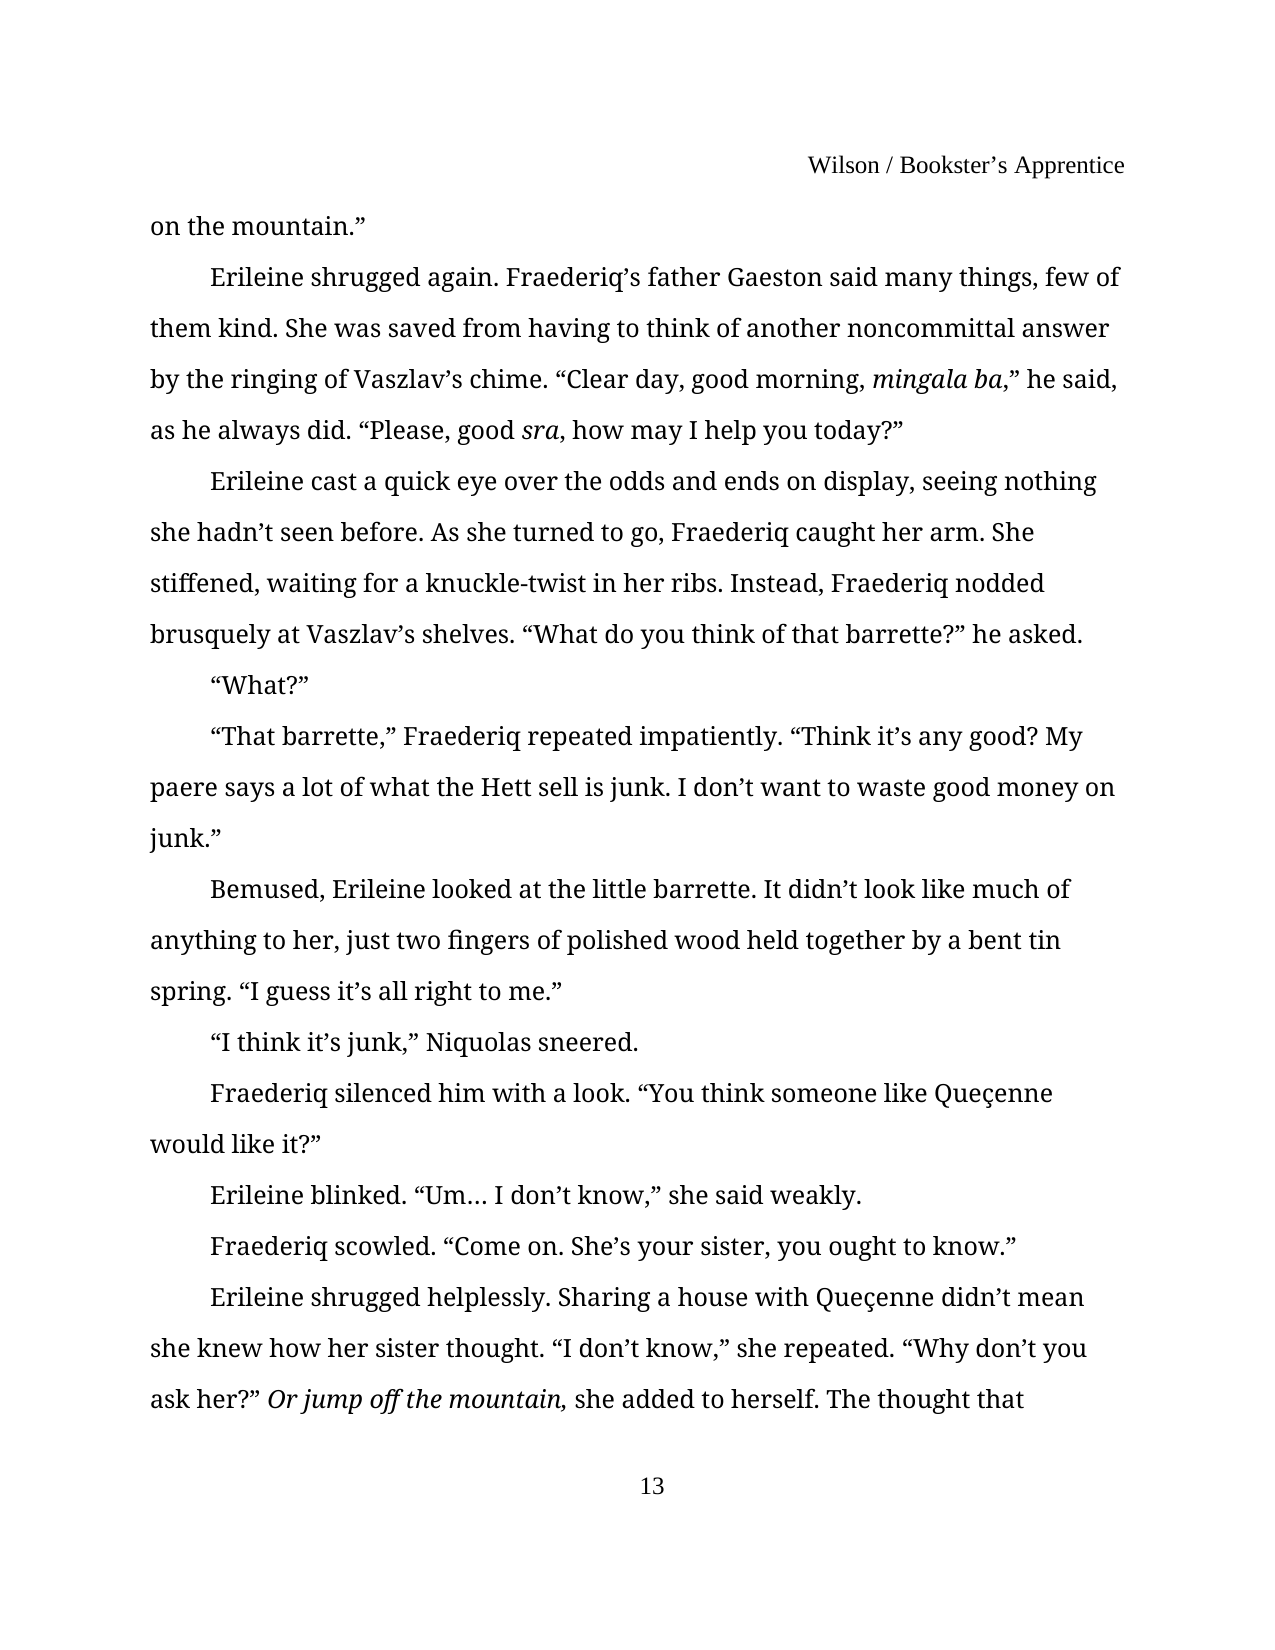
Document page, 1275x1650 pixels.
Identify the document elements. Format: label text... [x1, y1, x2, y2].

text Fraederiq scowled. “Come on. She’s your sister, you ought to know.” [150, 1229, 1125, 1263]
text “What?” [150, 668, 1125, 702]
text Erileine shrugged helplessly. Sharing a house with Queçenne didn’t mean she knew how her sister thought. “I don’t know,” she repeated. “Why don’t you ask her?” Or jump off the mountain, she added to herself. The thought that [150, 1280, 1125, 1416]
text Fraederiq silenced him with a look. “You think someone like Queçenne would like it?” [150, 1076, 1125, 1161]
text “I think it’s junk,” Niquolas sneered. [150, 1025, 1125, 1059]
text Erileine cast a quick eye over the odds and ends on display, seeing nothing she hadn’t seen before. As she turned to go, Fraederiq caught her arm. She stiffened, waiting for a knuckle-twist in her ribs. Instead, Fraederiq nodded brusquely at Vaszlav’s shelves. “What do you think of that barrette?” he asked. [150, 463, 1125, 651]
text on the mountain.” [150, 208, 1125, 242]
text Erileine shrugged again. Fraederiq’s father Gaeston said many things, few of them kind. She was saved from having to think of another noncommittal answer by the ringing of Vaszlav’s chime. “Clear day, good morning, mingala ba,” he said, as he always did. “Please, good sra, how may I help you today?” [150, 259, 1125, 446]
text “That barrette,” Fraederiq repeated impatiently. “Think it’s any good? My paere says a lot of what the Hett sell is junk. I don’t want to waste good money on junk.” [150, 719, 1125, 855]
text Erileine blinked. “Um… I don’t know,” she said weakly. [150, 1178, 1125, 1212]
text Bemused, Erileine looked at the little barrette. It didn’t look like much of anything to her, just two fingers of polished wood held together by a bent tin spring. “I guess it’s all right to me.” [150, 872, 1125, 1008]
